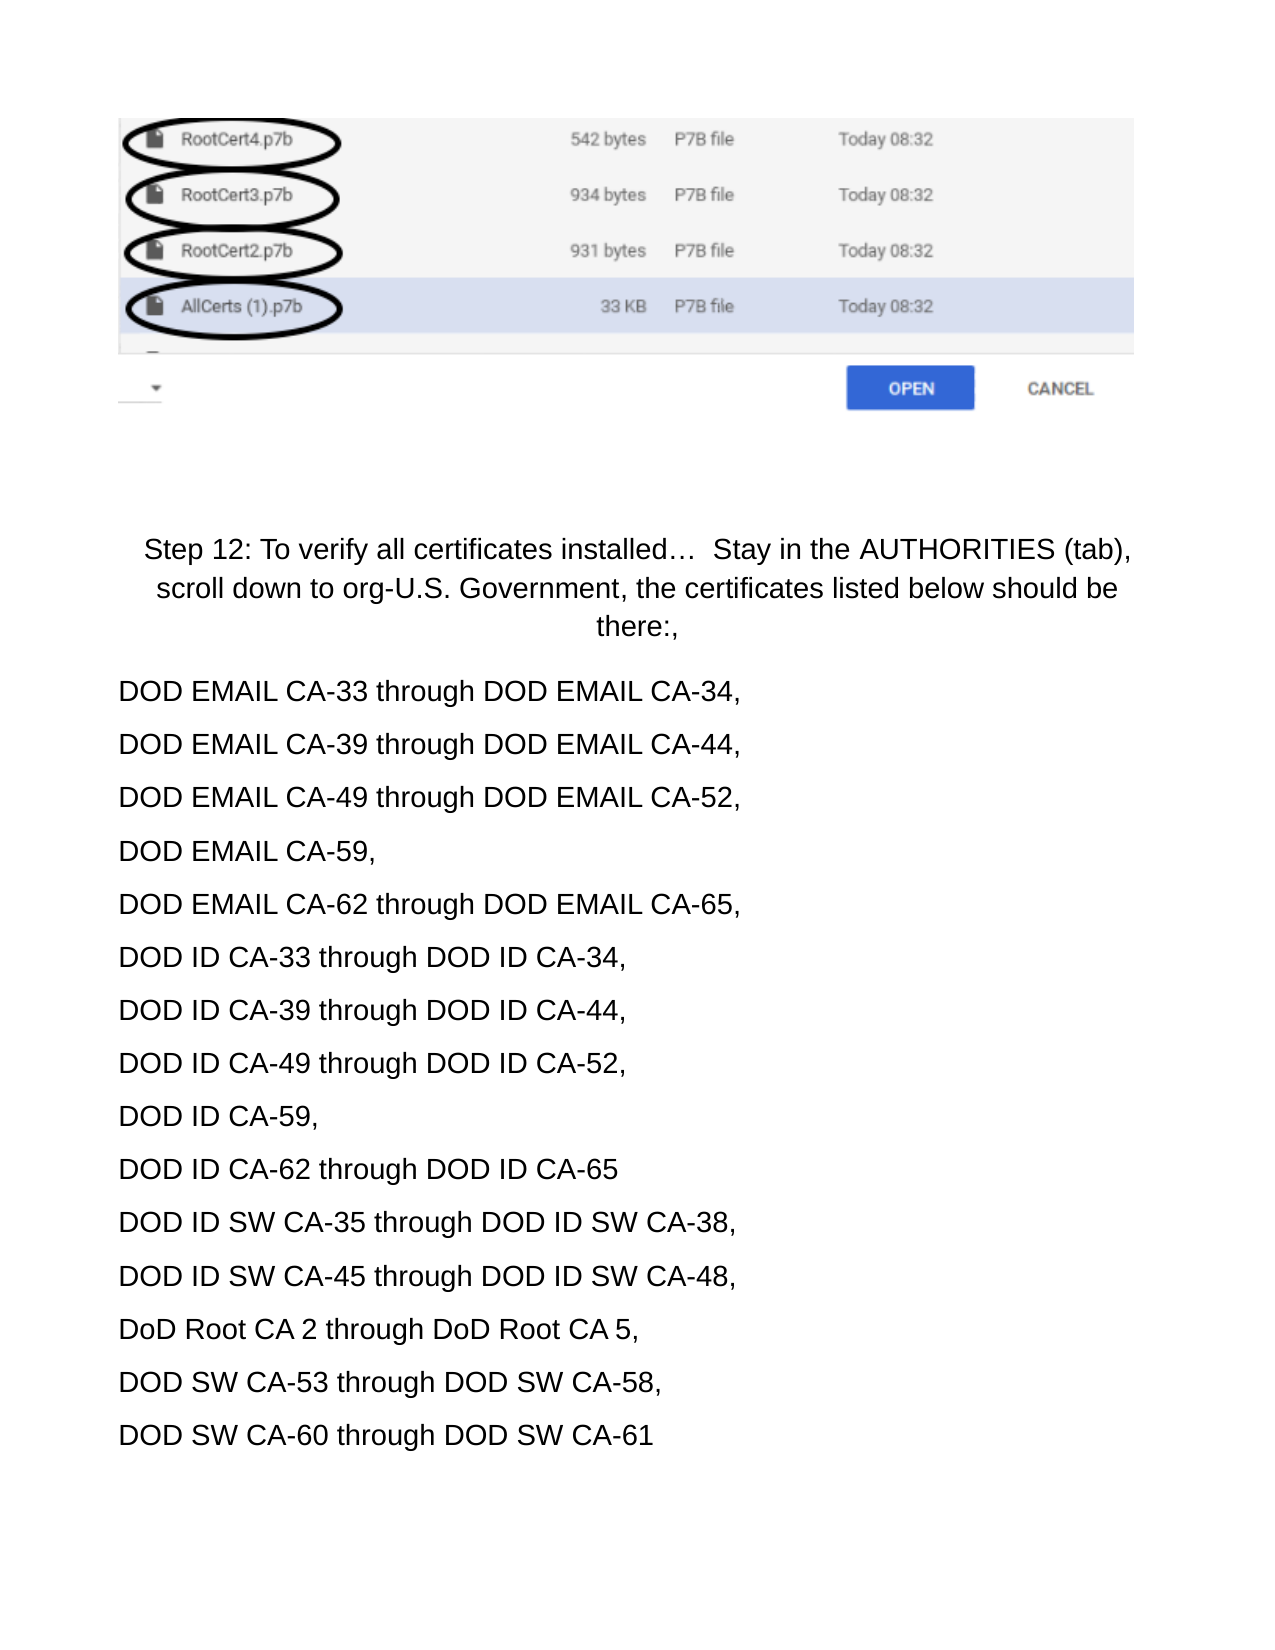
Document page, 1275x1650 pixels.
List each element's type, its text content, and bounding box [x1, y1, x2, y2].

text DOD EMAIL CA-39 through DOD EMAIL CA-44, [118, 723, 1157, 761]
text DOD SW CA-60 through DOD SW CA-61 [118, 1414, 1157, 1451]
text DOD ID CA-59, [118, 1095, 1157, 1133]
text DOD SW CA-53 through DOD SW CA-58, [118, 1361, 1157, 1398]
text DOD EMAIL CA-33 through DOD EMAIL CA-34, [118, 670, 1157, 708]
text DOD ID SW CA-45 through DOD ID SW CA-48, [118, 1254, 1157, 1292]
text DOD EMAIL CA-49 through DOD EMAIL CA-52, [118, 776, 1157, 814]
text DoD Root CA 2 through DoD Root CA 5, [118, 1308, 1157, 1345]
picture [118, 118, 1134, 419]
text DOD EMAIL CA-59, [118, 829, 1157, 867]
text DOD ID CA-39 through DOD ID CA-44, [118, 989, 1157, 1026]
text Step 12: To verify all certificates installed… Stay in the AUTHORITIES (tab), scroll down to org-U.S. Government, the certificates listed below should be there:, [118, 532, 1157, 643]
text DOD EMAIL CA-62 through DOD EMAIL CA-65, [118, 883, 1157, 920]
text DOD ID CA-49 through DOD ID CA-52, [118, 1042, 1157, 1079]
text DOD ID SW CA-35 through DOD ID SW CA-38, [118, 1201, 1157, 1239]
text DOD ID CA-62 through DOD ID CA-65 [118, 1148, 1157, 1186]
text DOD ID CA-33 through DOD ID CA-34, [118, 936, 1157, 973]
